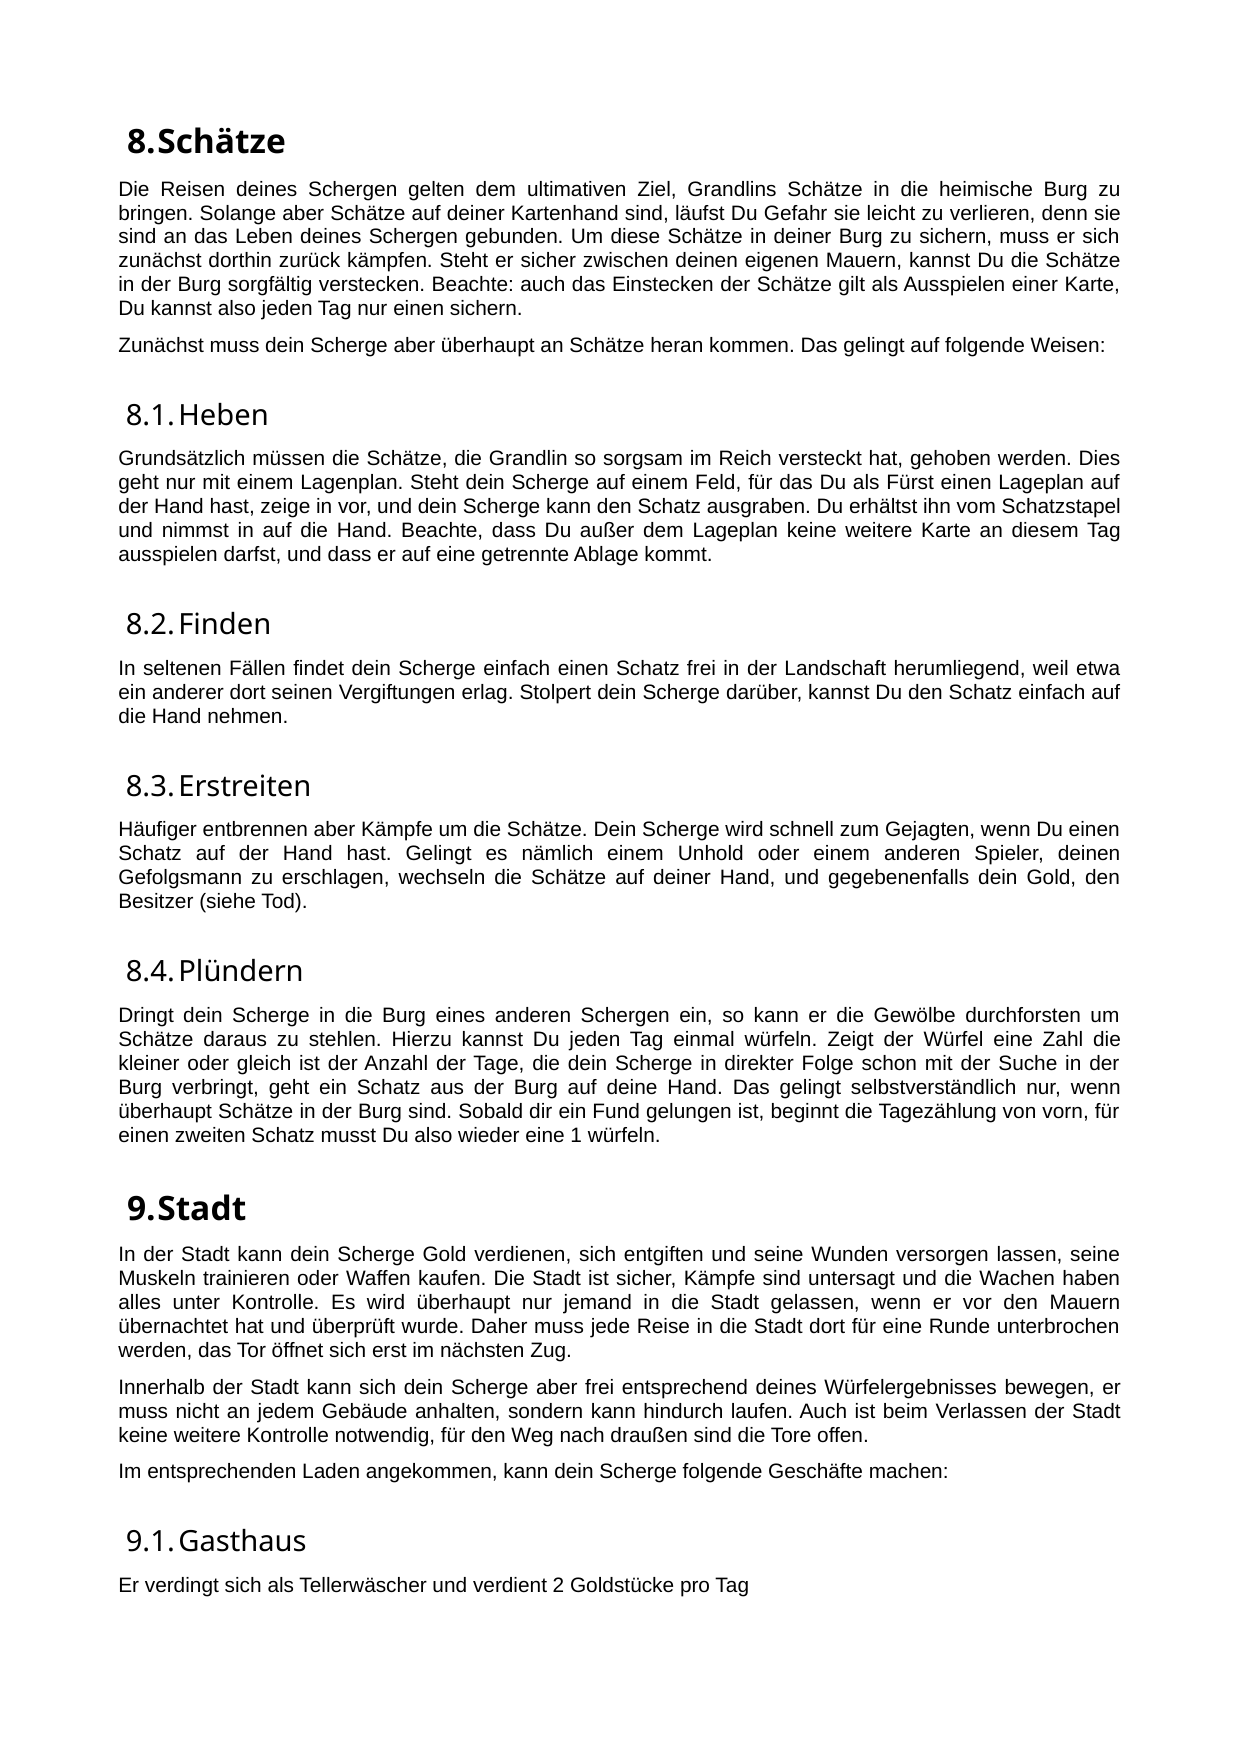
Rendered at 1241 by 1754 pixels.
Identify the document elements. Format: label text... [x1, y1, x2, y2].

text Häufiger entbrennen aber Kämpfe um die Schätze. Dein Scherge wird schnell zum Gejagten, wenn Du einen Schatz auf der Hand hast. Gelingt es nämlich einem Unhold oder einem anderen Spieler, deinen Gefolgsmann zu erschlagen, wechseln die Schätze auf deiner Hand, und gegebenenfalls dein Gold, den Besitzer (siehe Tod). [118, 817, 1122, 913]
subtitle Schätze [118, 118, 1122, 164]
subtitle Finden [118, 603, 1122, 643]
text Die Reisen deines Schergen gelten dem ultimativen Ziel, Grandlins Schätze in die heimische Burg zu bringen. Solange aber Schätze auf deiner Kartenhand sind, läufst Du Gefahr sie leicht zu verlieren, denn sie sind an das Leben deines Schergen gebunden. Um diese Schätze in deiner Burg zu sichern, muss er sich zunächst dorthin zurück kämpfen. Steht er sicher zwischen deinen eigenen Mauern, kannst Du die Schätze in der Burg sorgfältig verstecken. Beachte: auch das Einstecken der Schätze gilt als Ausspielen einer Karte, Du kannst also jeden Tag nur einen sichern. [118, 176, 1122, 320]
subtitle Plündern [118, 951, 1122, 990]
text In seltenen Fällen findet dein Scherge einfach einen Schatz frei in der Landschaft herumliegend, weil etwa ein anderer dort seinen Vergiftungen erlag. Stolpert dein Scherge darüber, kannst Du den Schatz einfach auf die Hand nehmen. [118, 656, 1122, 728]
text Er verdingt sich als Tellerwäscher und verdient 2 Goldstücke pro Tag [118, 1573, 1122, 1597]
text Zunächst muss dein Scherge aber überhaupt an Schätze heran kommen. Das gelingt auf folgende Weisen: [118, 333, 1122, 357]
subtitle Heben [118, 394, 1122, 434]
text Im entsprechenden Laden angekommen, kann dein Scherge folgende Geschäfte machen: [118, 1459, 1122, 1483]
subtitle Stadt [118, 1184, 1122, 1230]
text Grundsätzlich müssen die Schätze, die Grandlin so sorgsam im Reich versteckt hat, gehoben werden. Dies geht nur mit einem Lagenplan. Steht dein Scherge auf einem Feld, für das Du als Fürst einen Lageplan auf der Hand hast, zeige in vor, und dein Scherge kann den Schatz ausgraben. Du erhältst ihn vom Schatzstapel und nimmst in auf die Hand. Beachte, dass Du außer dem Lageplan keine weitere Karte an diesem Tag ausspielen darfst, und dass er auf eine getrennte Ablage kommt. [118, 446, 1122, 566]
text Dringt dein Scherge in die Burg eines anderen Schergen ein, so kann er die Gewölbe durchforsten um Schätze daraus zu stehlen. Hierzu kannst Du jeden Tag einmal würfeln. Zeigt der Würfel eine Zahl die kleiner oder gleich ist der Anzahl der Tage, die dein Scherge in direkter Folge schon mit der Suche in der Burg verbringt, geht ein Schatz aus der Burg auf deine Hand. Das gelingt selbstverständlich nur, wenn überhaupt Schätze in der Burg sind. Sobald dir ein Fund gelungen ist, beginnt die Tagezählung von vorn, für einen zweiten Schatz musst Du also wieder eine 1 würfeln. [118, 1003, 1122, 1147]
subtitle Erstreiten [118, 765, 1122, 805]
text Innerhalb der Stadt kann sich dein Scherge aber frei entsprechend deines Würfelergebnisses bewegen, er muss nicht an jedem Gebäude anhalten, sondern kann hindurch laufen. Auch ist beim Verlassen der Stadt keine weitere Kontrolle notwendig, für den Weg nach draußen sind die Tore offen. [118, 1374, 1122, 1446]
text In der Stadt kann dein Scherge Gold verdienen, sich entgiften und seine Wunden versorgen lassen, seine Muskeln trainieren oder Waffen kaufen. Die Stadt ist sicher, Kämpfe sind untersagt und die Wachen haben alles unter Kontrolle. Es wird überhaupt nur jemand in die Stadt gelassen, wenn er vor den Mauern übernachtet hat und überprüft wurde. Daher muss jede Reise in die Stadt dort für eine Runde unterbrochen werden, das Tor öffnet sich erst im nächsten Zug. [118, 1242, 1122, 1362]
subtitle Gasthaus [118, 1520, 1122, 1560]
